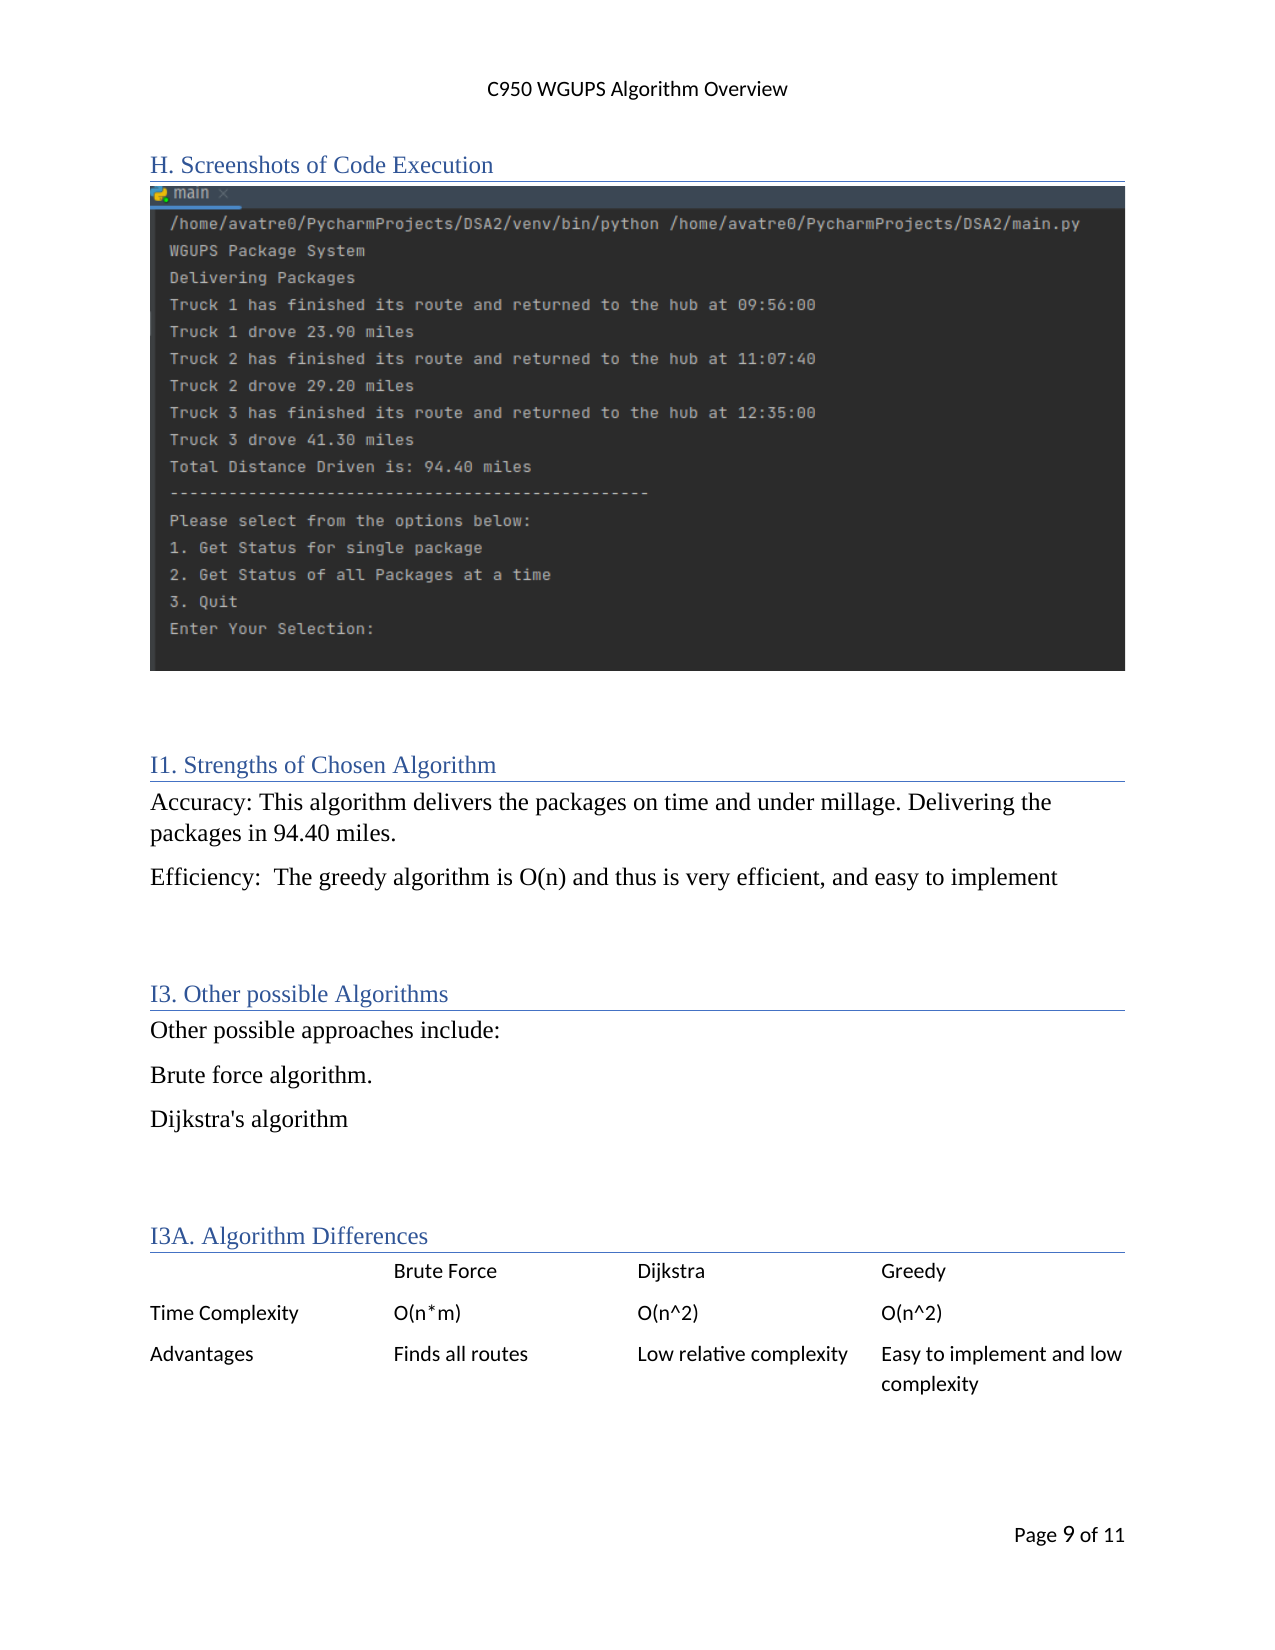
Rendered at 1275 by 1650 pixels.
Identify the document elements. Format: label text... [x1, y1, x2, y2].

text Efficiency: The greedy algorithm is O(n) and thus is very efficient, and easy to implement [150, 862, 1125, 891]
table_header Dijkstra [638, 1257, 881, 1299]
subtitle I3. Other possible Algorithms [150, 979, 1125, 1010]
text Brute force algorithm. [150, 1060, 1125, 1088]
text Accuracy: This algorithm delivers the packages on time and under millage. Delivering the packages in 94.40 miles. [150, 787, 1125, 847]
table_header Greedy [881, 1257, 1125, 1299]
table_cell O(n*m) [394, 1299, 637, 1340]
text Other possible approaches include: [150, 1016, 1125, 1044]
table_header [150, 1257, 394, 1299]
text Dijkstra's algorithm [150, 1104, 1125, 1132]
table_cell Finds all routes [394, 1340, 637, 1411]
picture [150, 186, 1125, 671]
table_cell O(n^2) [881, 1299, 1125, 1340]
table_cell Advantages [150, 1340, 394, 1411]
subtitle H. Screenshots of Code Execution [150, 150, 1125, 181]
table_cell O(n^2) [638, 1299, 881, 1340]
table_header Brute Force [394, 1257, 637, 1299]
subtitle I1. Strengths of Chosen Algorithm [150, 751, 1125, 781]
table_cell Low relative complexity [638, 1340, 881, 1411]
subtitle I3A. Algorithm Differences [150, 1221, 1125, 1252]
table_cell Time Complexity [150, 1299, 394, 1340]
table_cell Easy to implement and low complexity [881, 1340, 1125, 1411]
